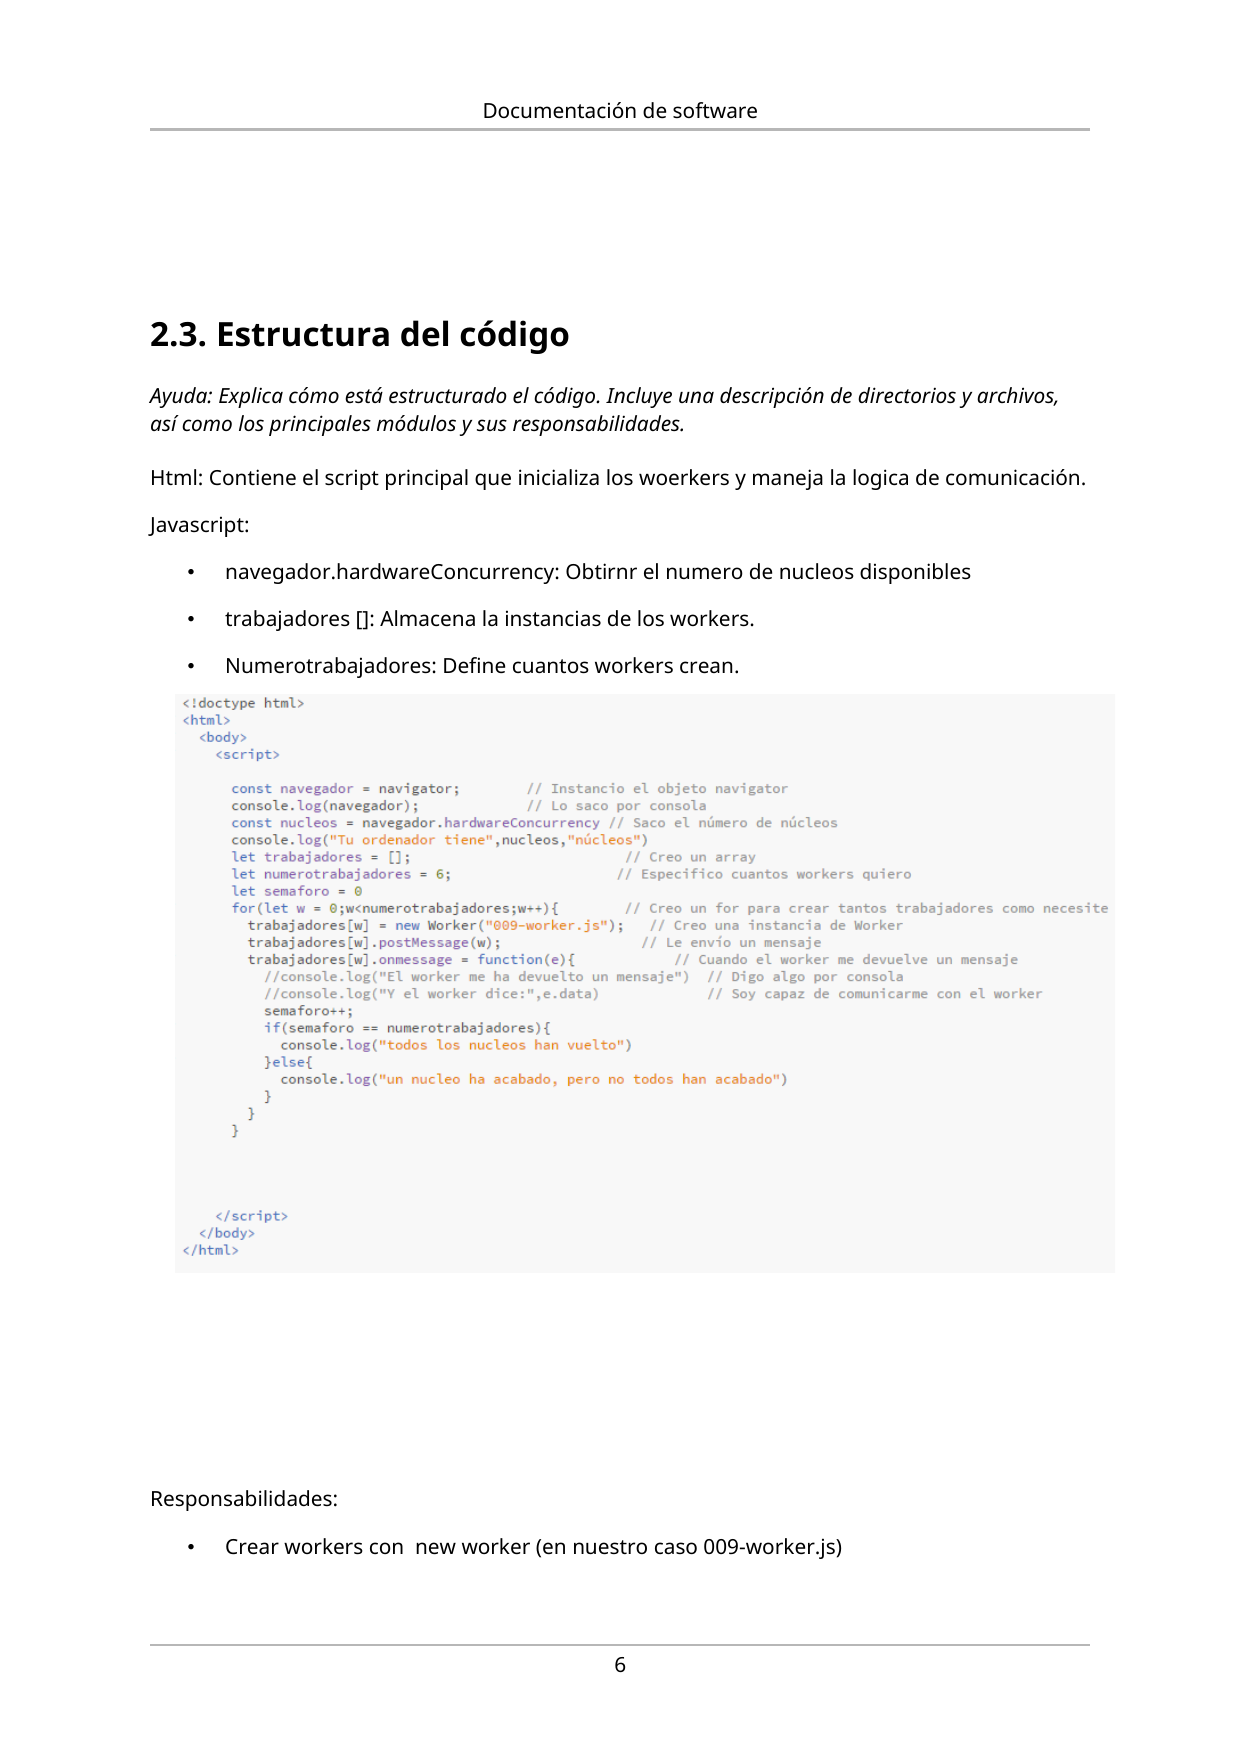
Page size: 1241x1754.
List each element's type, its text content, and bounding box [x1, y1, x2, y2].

text Responsabilidades: [150, 1484, 1090, 1513]
list navegador.hardwareConcurrency: Obtirnr el numero de nucleos disponibles [187, 557, 1090, 585]
list trabajadores []: Almacena la instancias de los workers. [187, 604, 1090, 633]
text Javascript: [150, 510, 1090, 538]
picture [175, 694, 1116, 1273]
list Numerotrabajadores: Define cuantos workers crean. [187, 651, 1090, 680]
text Ayuda: Explica cómo está estructurado el código. Incluye una descripción de directorios y archivos, así como los principales módulos y sus responsabilidades. [150, 381, 1090, 438]
subtitle 2.3. Estructura del código [150, 310, 1090, 356]
list Crear workers con new worker (en nuestro caso 009-worker.js) [187, 1532, 1090, 1560]
text Html: Contiene el script principal que inicializa los woerkers y maneja la logica de comunicación. [150, 463, 1090, 491]
